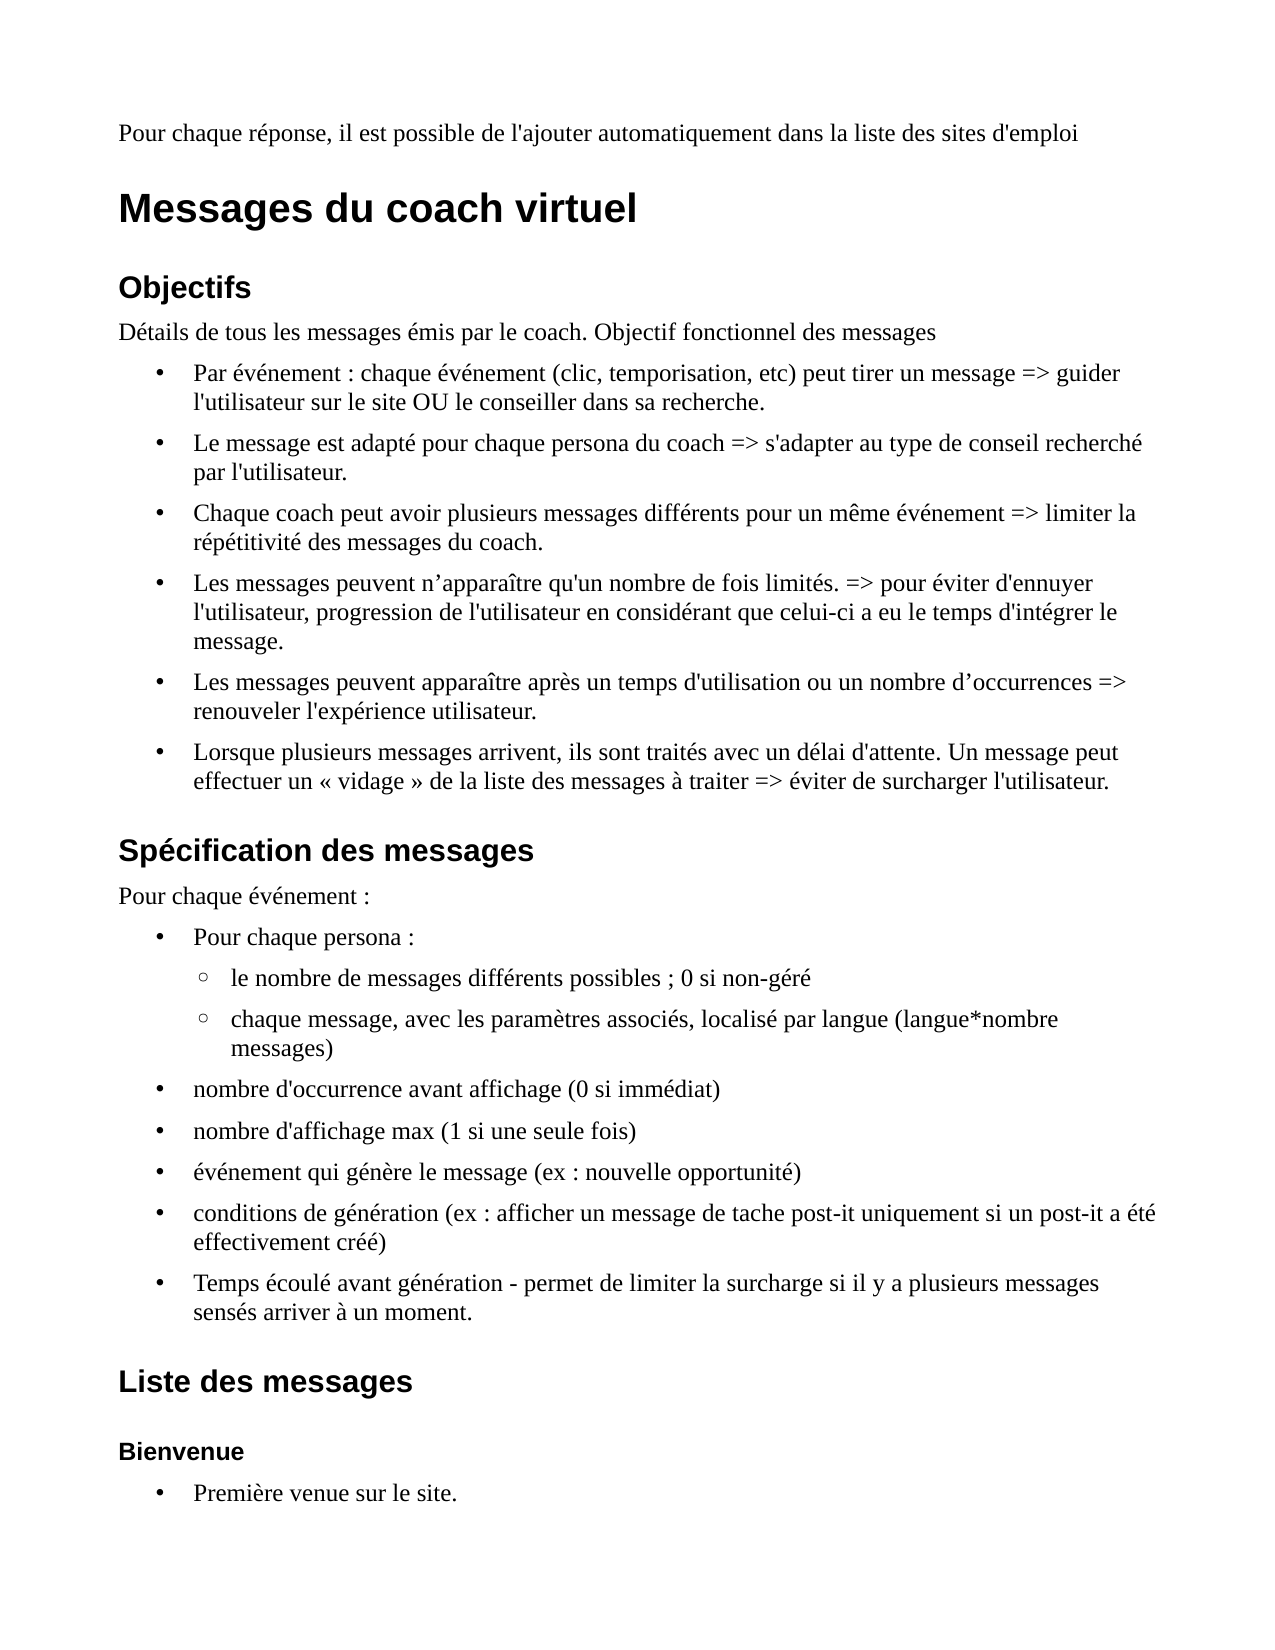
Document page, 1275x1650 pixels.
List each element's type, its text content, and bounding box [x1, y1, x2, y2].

list Chaque coach peut avoir plusieurs messages différents pour un même événement => limiter la répétitivité des messages du coach. [156, 498, 1157, 556]
list Lorsque plusieurs messages arrivent, ils sont traités avec un délai d'attente. Un message peut effectuer un « vidage » de la liste des messages à traiter => éviter de surcharger l'utilisateur. [156, 737, 1157, 795]
text Détails de tous les messages émis par le coach. Objectif fonctionnel des messages [118, 317, 1157, 346]
subtitle Spécification des messages [118, 832, 1157, 868]
list Par événement : chaque événement (clic, temporisation, etc) peut tirer un message => guider l'utilisateur sur le site OU le conseiller dans sa recherche. [156, 358, 1157, 416]
subtitle Objectifs [118, 269, 1157, 305]
list Première venue sur le site. [156, 1478, 1157, 1507]
subtitle Bienvenue [118, 1437, 1157, 1465]
list nombre d'affichage max (1 si une seule fois) [156, 1116, 1157, 1144]
list événement qui génère le message (ex : nouvelle opportunité) [156, 1157, 1157, 1186]
list chaque message, avec les paramètres associés, localisé par langue (langue*nombre messages) [193, 1004, 1157, 1062]
list le nombre de messages différents possibles ; 0 si non-géré [193, 963, 1157, 992]
list Les messages peuvent n’apparaître qu'un nombre de fois limités. => pour éviter d'ennuyer l'utilisateur, progression de l'utilisateur en considérant que celui-ci a eu le temps d'intégrer le message. [156, 568, 1157, 655]
list nombre d'occurrence avant affichage (0 si immédiat) [156, 1074, 1157, 1103]
subtitle Liste des messages [118, 1363, 1157, 1399]
list Les messages peuvent apparaître après un temps d'utilisation ou un nombre d’occurrences => renouveler l'expérience utilisateur. [156, 667, 1157, 725]
list Le message est adapté pour chaque persona du coach => s'adapter au type de conseil recherché par l'utilisateur. [156, 428, 1157, 486]
text Pour chaque événement : [118, 881, 1157, 909]
list conditions de génération (ex : afficher un message de tache post-it uniquement si un post-it a été effectivement créé) [156, 1198, 1157, 1256]
list Pour chaque persona : [156, 922, 1157, 951]
subtitle Messages du coach virtuel [118, 184, 1157, 231]
text Pour chaque réponse, il est possible de l'ajouter automatiquement dans la liste des sites d'emploi [118, 118, 1157, 147]
list Temps écoulé avant génération - permet de limiter la surcharge si il y a plusieurs messages sensés arriver à un moment. [156, 1268, 1157, 1326]
